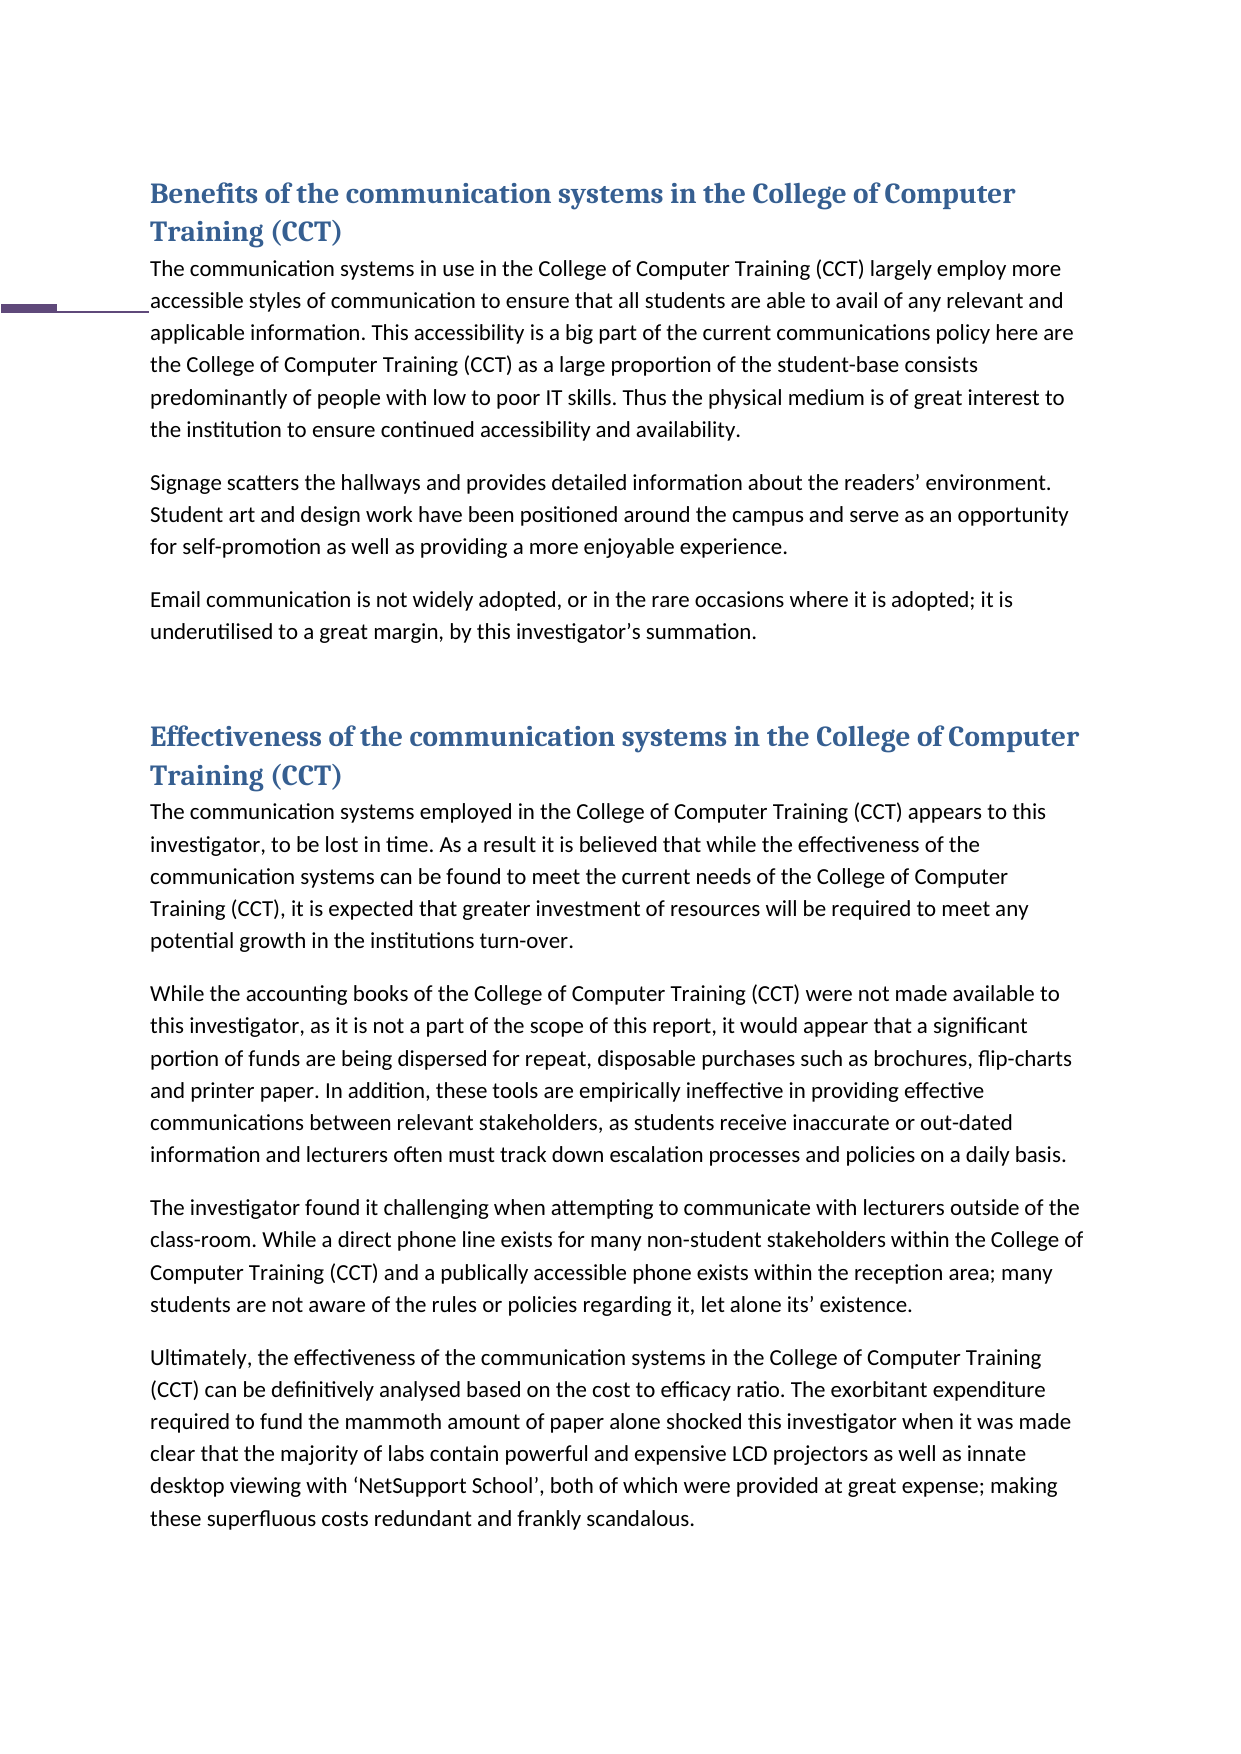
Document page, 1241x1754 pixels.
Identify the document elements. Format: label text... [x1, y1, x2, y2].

subtitle Effectiveness of the communication systems in the College of Computer Training (CCT) [150, 720, 1090, 792]
text The investigator found it challenging when attempting to communicate with lecturers outside of the class-room. While a direct phone line exists for many non-student stakeholders within the College of Computer Training (CCT) and a publically accessible phone exists within the reception area; many students are not aware of the rules or policies regarding it, let alone its’ existence. [150, 1193, 1090, 1318]
text Email communication is not widely adopted, or in the rare occasions where it is adopted; it is underutilised to a great margin, by this investigator’s summation. [150, 585, 1090, 645]
text The communication systems employed in the College of Computer Training (CCT) appears to this investigator, to be lost in time. As a result it is believed that while the effectiveness of the communication systems can be found to meet the current needs of the College of Computer Training (CCT), it is expected that greater investment of resources will be required to meet any potential growth in the institutions turn-over. [150, 797, 1090, 954]
text The communication systems in use in the College of Computer Training (CCT) largely employ more accessible styles of communication to ensure that all students are able to avail of any relevant and applicable information. This accessibility is a big part of the current communications policy here are the College of Computer Training (CCT) as a large proportion of the student-base consists predominantly of people with low to poor IT skills. Thus the physical medium is of great interest to the institution to ensure continued accessibility and availability. [150, 254, 1090, 443]
subtitle Benefits of the communication systems in the College of Computer Training (CCT) [150, 177, 1090, 249]
text Ultimately, the effectiveness of the communication systems in the College of Computer Training (CCT) can be definitively analysed based on the cost to efficacy ratio. The exorbitant expenditure required to fund the mammoth amount of paper alone shocked this investigator when it was made clear that the majority of labs contain powerful and expensive LCD projectors as well as innate desktop viewing with ‘NetSupport School’, both of which were provided at great expense; making these superfluous costs redundant and frankly scandalous. [150, 1343, 1090, 1532]
text Signage scatters the hallways and provides detailed information about the readers’ environment. Student art and design work have been positioned around the campus and serve as an opportunity for self-promotion as well as providing a more enjoyable experience. [150, 468, 1090, 560]
text While the accounting books of the College of Computer Training (CCT) were not made available to this investigator, as it is not a part of the scope of this report, it would appear that a significant portion of funds are being dispersed for repeat, disposable purchases such as brochures, flip-charts and printer paper. In addition, these tools are empirically ineffective in providing effective communications between relevant stakeholders, as students receive inaccurate or out-dated information and lecturers often must track down escalation processes and policies on a daily basis. [150, 979, 1090, 1168]
